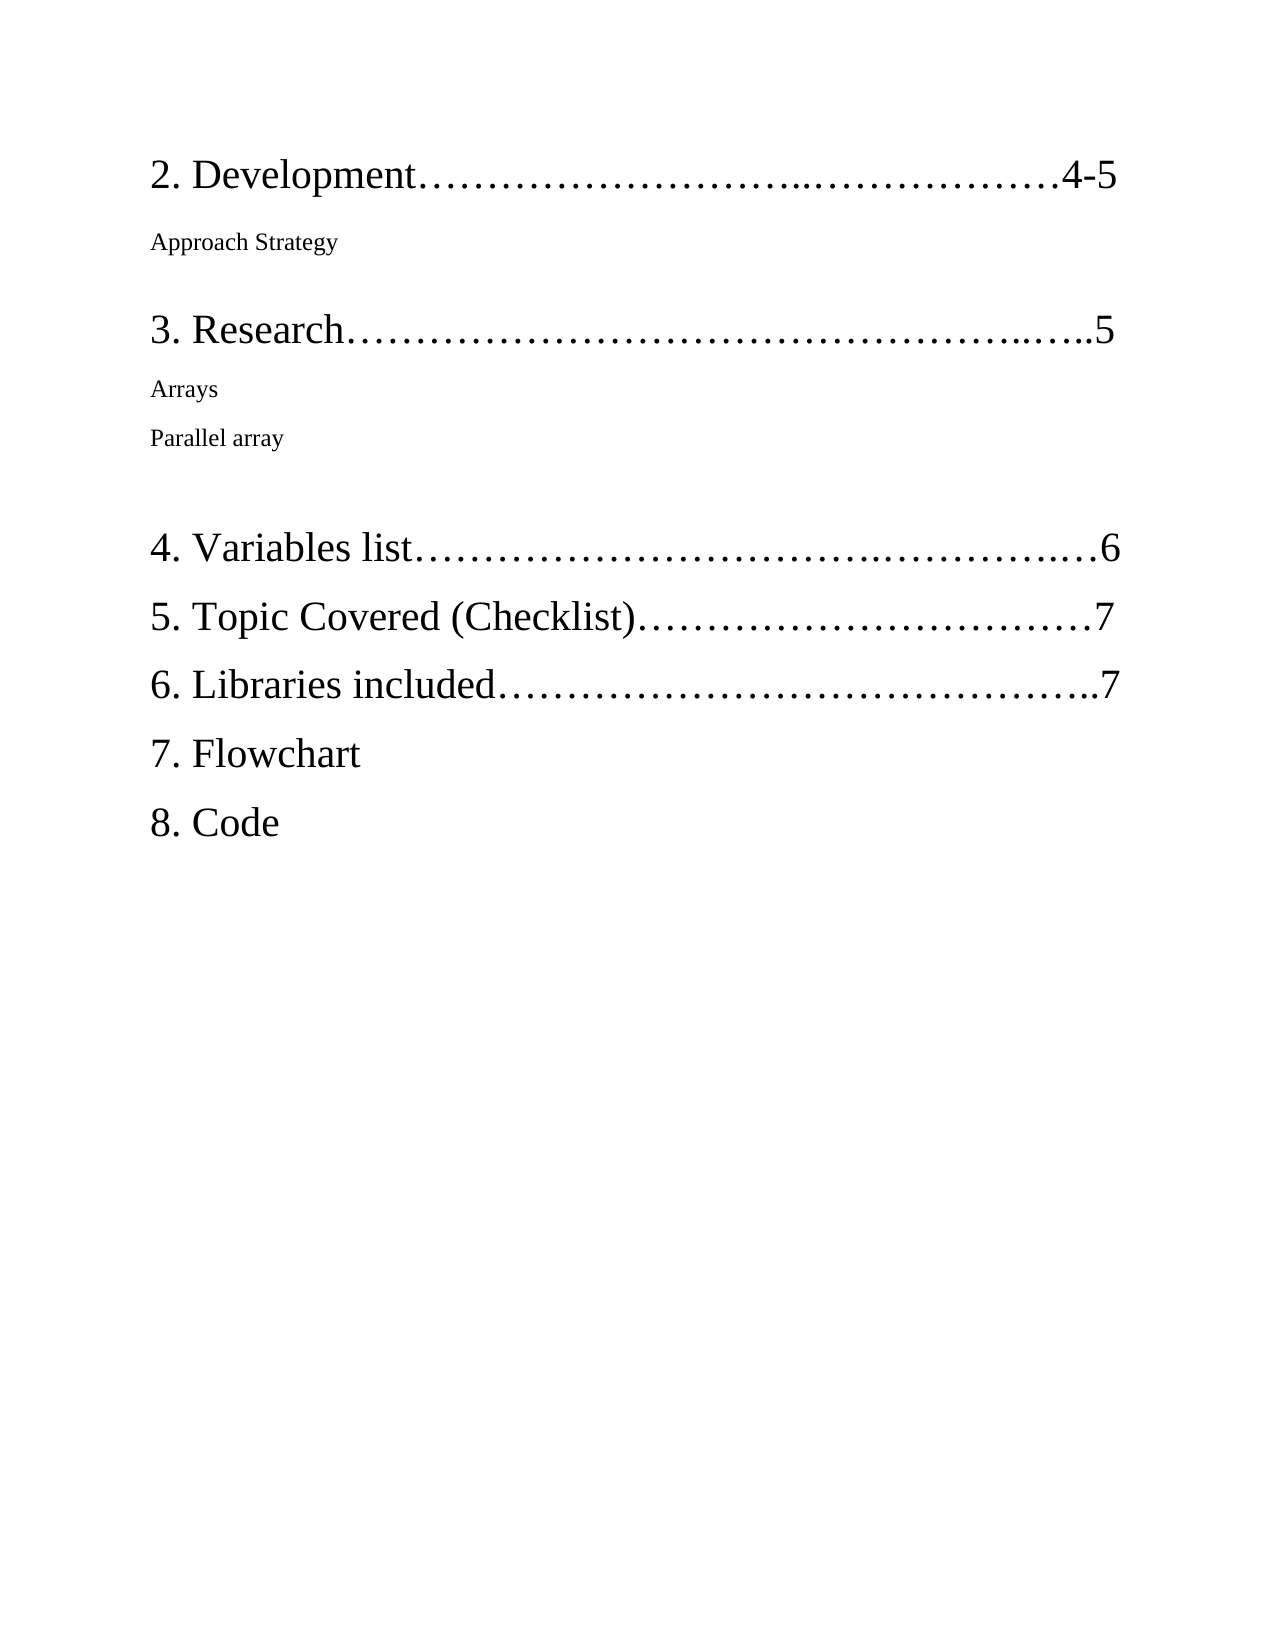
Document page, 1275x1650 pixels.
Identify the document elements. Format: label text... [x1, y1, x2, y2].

text 3. Research…………………………………………..…..5 [150, 305, 1125, 353]
text 5. Topic Covered (Checklist)……………………………7 [150, 591, 1125, 639]
text 6. Libraries included……………………………………..7 [150, 660, 1125, 708]
text 7. Flowchart [150, 729, 1125, 777]
text 4. Variables list…………………………….………….…6 [150, 522, 1125, 570]
text Arrays [150, 374, 1125, 402]
text 8. Code [150, 797, 1125, 845]
text Parallel array [150, 423, 1125, 452]
text 2. Development………………………..………………4-5 Approach Strategy [150, 150, 1125, 255]
